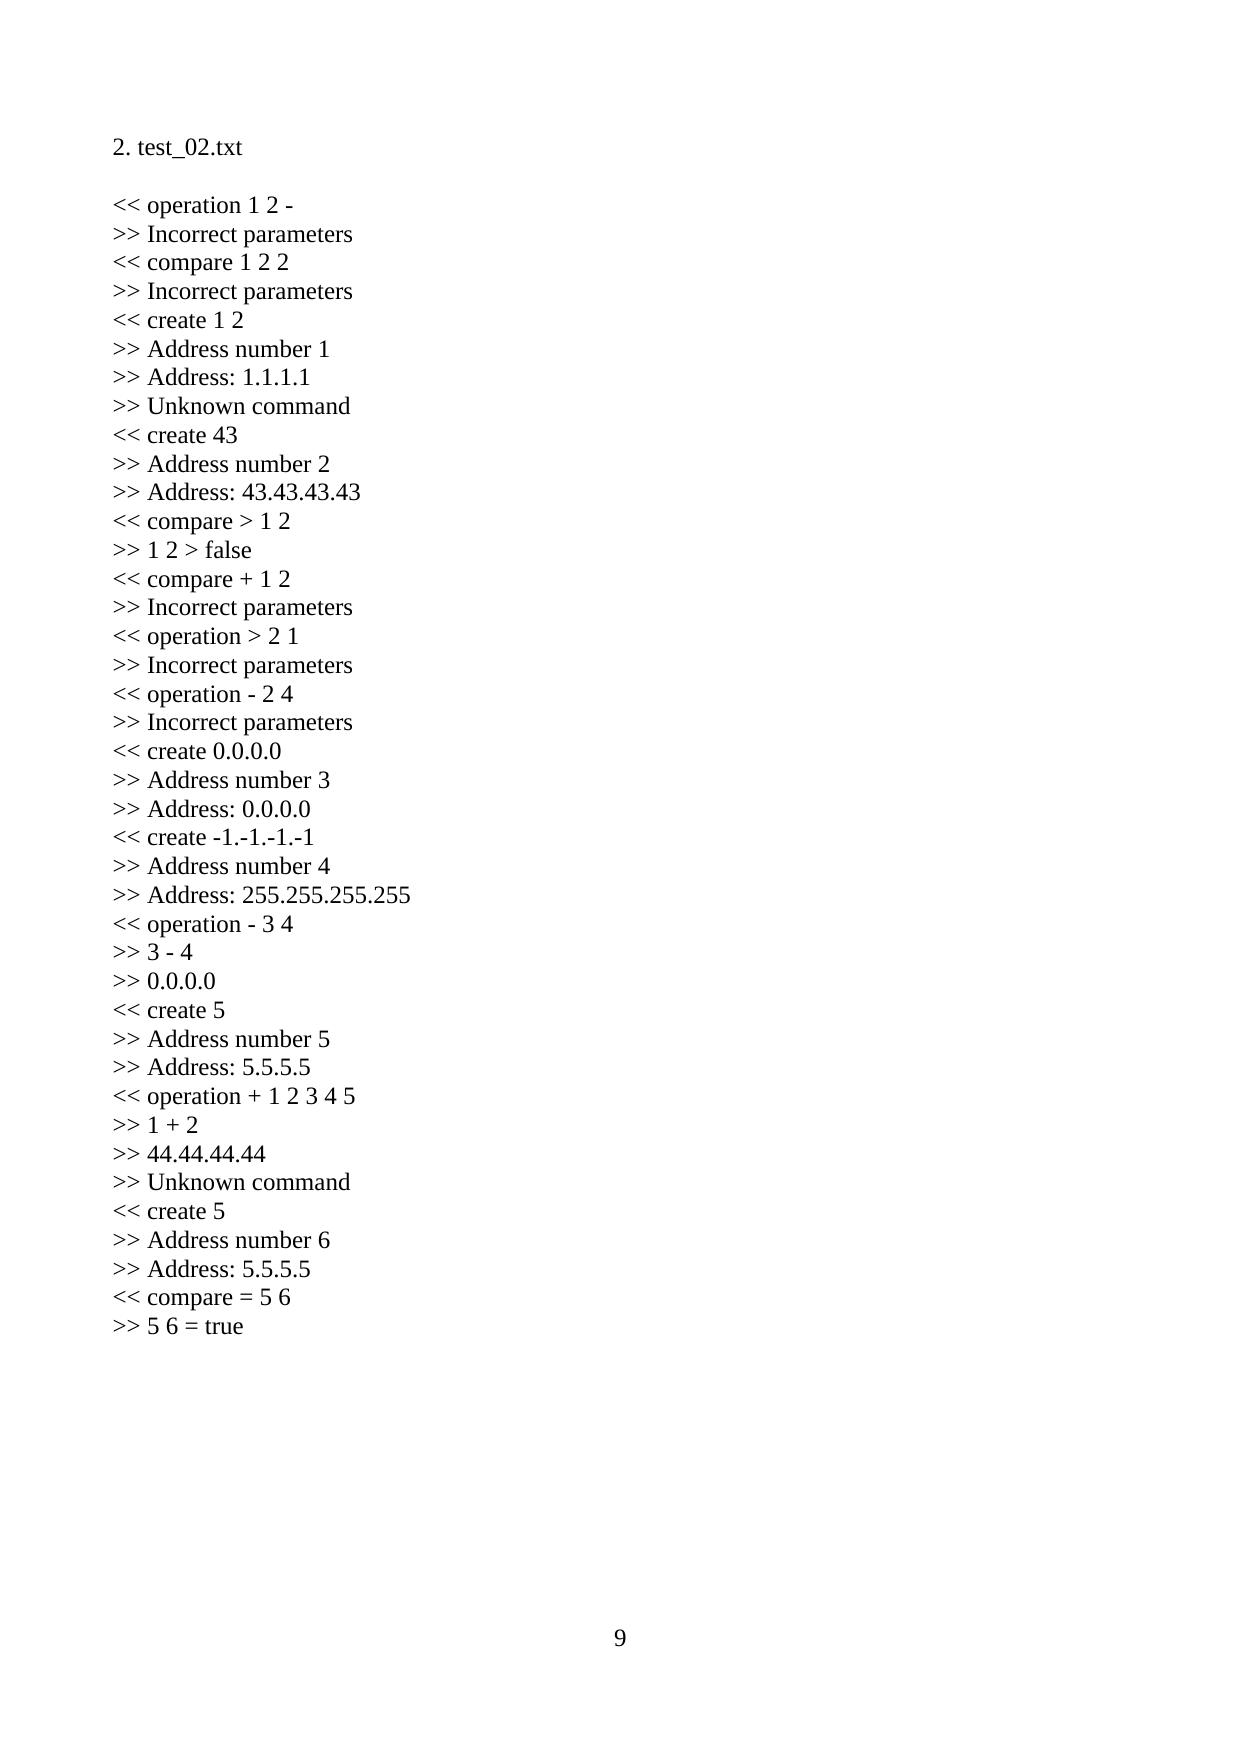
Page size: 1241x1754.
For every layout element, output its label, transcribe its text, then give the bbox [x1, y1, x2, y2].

text >> Unknown command [75, 1167, 1165, 1196]
text >> Address: 5.5.5.5 [75, 1052, 1165, 1081]
text << create 5 [75, 995, 1165, 1024]
text >> Address: 255.255.255.255 [75, 880, 1165, 909]
text >> 5 6 = true [75, 1311, 1165, 1340]
text << create 0.0.0.0 [75, 736, 1165, 765]
text >> Incorrect parameters [75, 707, 1165, 736]
text >> Address number 4 [75, 851, 1165, 880]
text >> Address number 6 [75, 1225, 1165, 1254]
text >> Address number 2 [75, 449, 1165, 477]
text >> Incorrect parameters [75, 592, 1165, 621]
text << operation 1 2 - [75, 190, 1165, 219]
text << operation + 1 2 3 4 5 [75, 1081, 1165, 1110]
text << compare 1 2 2 [75, 247, 1165, 276]
text >> Incorrect parameters [75, 276, 1165, 305]
text >> 1 + 2 [75, 1110, 1165, 1139]
text >> Address number 5 [75, 1024, 1165, 1052]
text >> Incorrect parameters [75, 219, 1165, 247]
text >> Unknown command [75, 391, 1165, 420]
text >> Incorrect parameters [75, 650, 1165, 679]
text >> Address number 3 [75, 765, 1165, 794]
text << operation - 3 4 [75, 909, 1165, 937]
text << operation > 2 1 [75, 621, 1165, 650]
text >> 3 - 4 [75, 937, 1165, 966]
text << create -1.-1.-1.-1 [75, 822, 1165, 851]
text >> Address: 5.5.5.5 [75, 1254, 1165, 1282]
text << compare + 1 2 [75, 564, 1165, 592]
text >> 1 2 > false [75, 535, 1165, 564]
text >> Address: 0.0.0.0 [75, 794, 1165, 822]
text >> Address: 1.1.1.1 [75, 362, 1165, 391]
text >> 44.44.44.44 [75, 1139, 1165, 1167]
text >> 0.0.0.0 [75, 966, 1165, 995]
text << compare = 5 6 [75, 1282, 1165, 1311]
text << create 43 [75, 420, 1165, 449]
text << operation - 2 4 [75, 679, 1165, 707]
text << create 1 2 [75, 305, 1165, 334]
text << create 5 [75, 1196, 1165, 1225]
text << compare > 1 2 [75, 506, 1165, 535]
text >> Address number 1 [75, 334, 1165, 362]
text >> Address: 43.43.43.43 [75, 477, 1165, 506]
text 2. test_02.txt [75, 132, 1165, 161]
